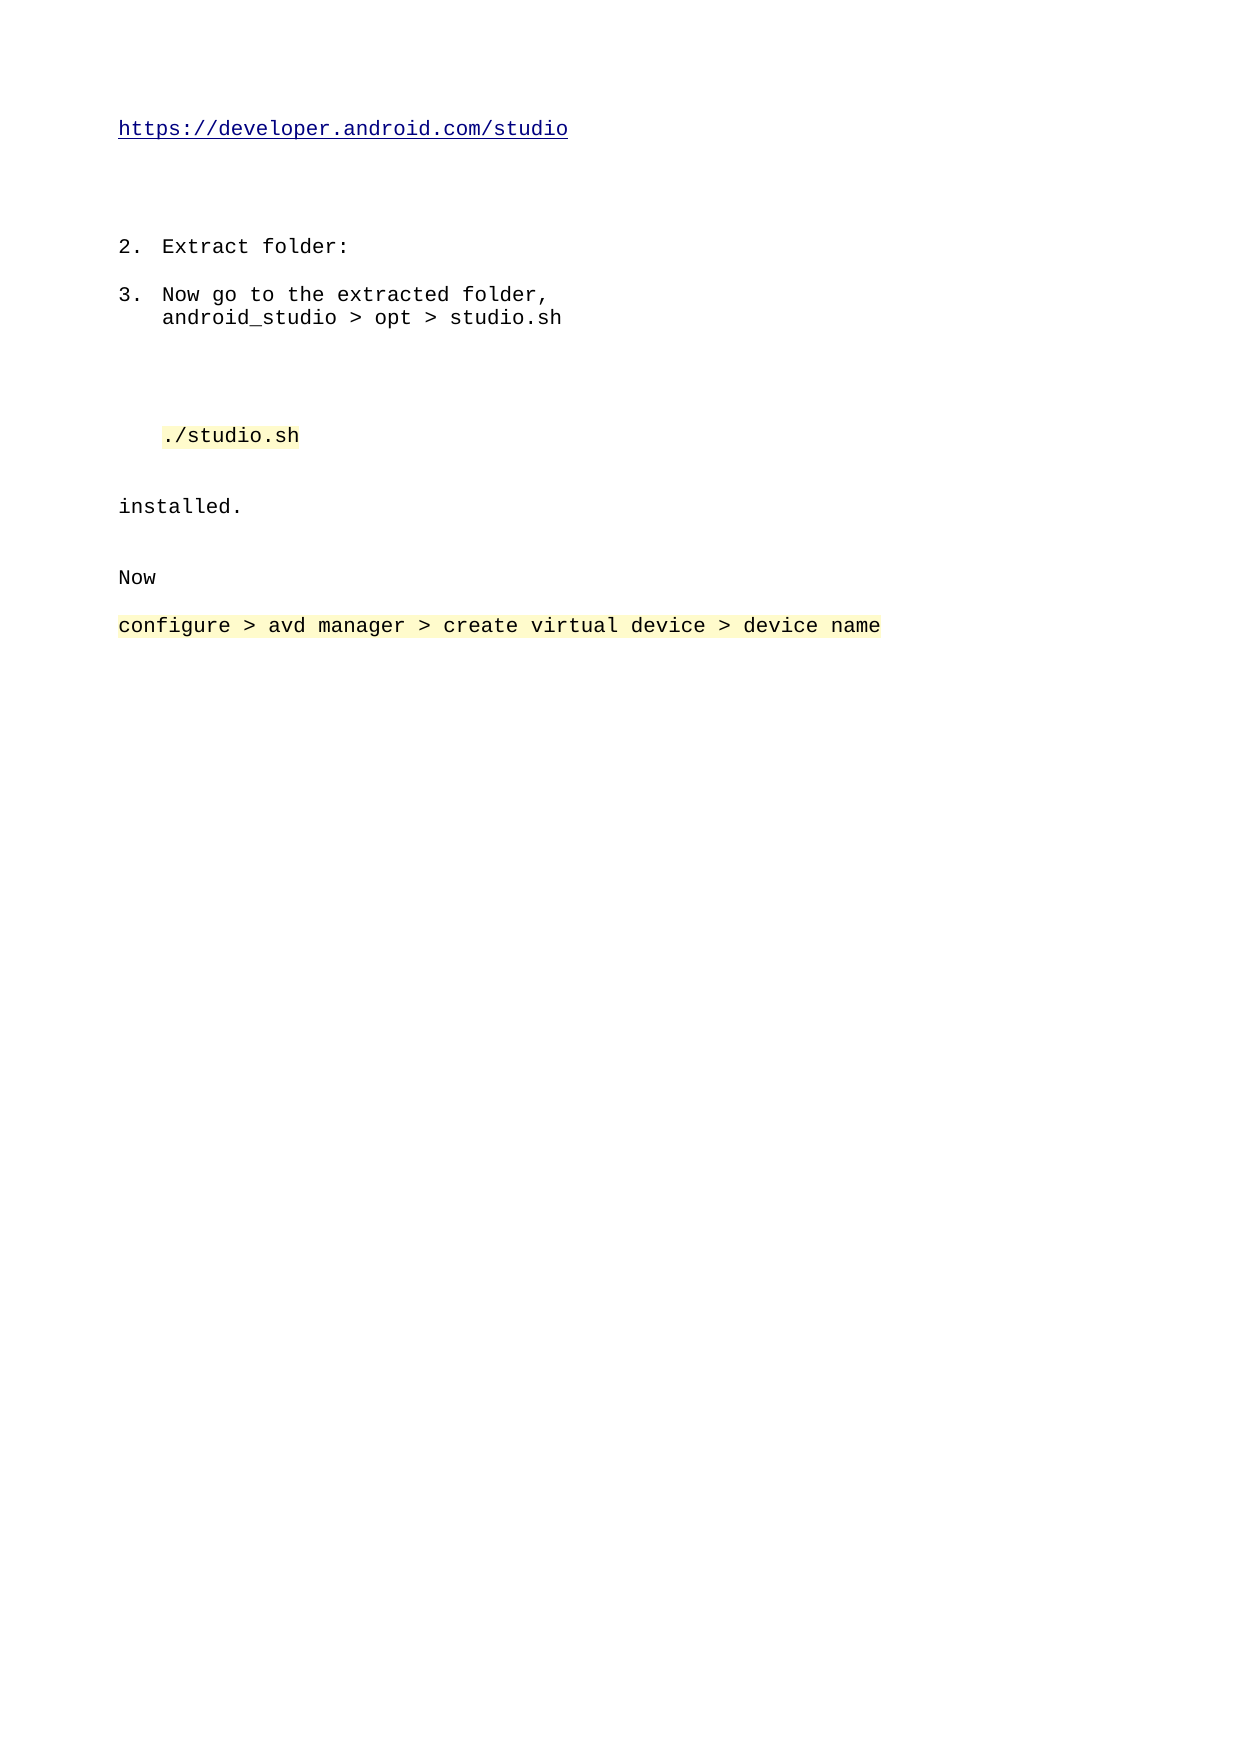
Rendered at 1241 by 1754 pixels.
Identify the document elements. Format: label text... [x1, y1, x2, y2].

text configure > avd manager > create virtual device > device name [118, 615, 1122, 638]
text Now [118, 567, 1122, 591]
text ./studio.sh [118, 426, 1122, 449]
text installed. [118, 496, 1122, 520]
text android_studio > opt > studio.sh [118, 307, 1122, 331]
text https://developer.android.com/studio [118, 118, 1122, 142]
text 3. Now go to the extracted folder, [118, 284, 1122, 307]
text 2. Extract folder: [118, 236, 1122, 260]
